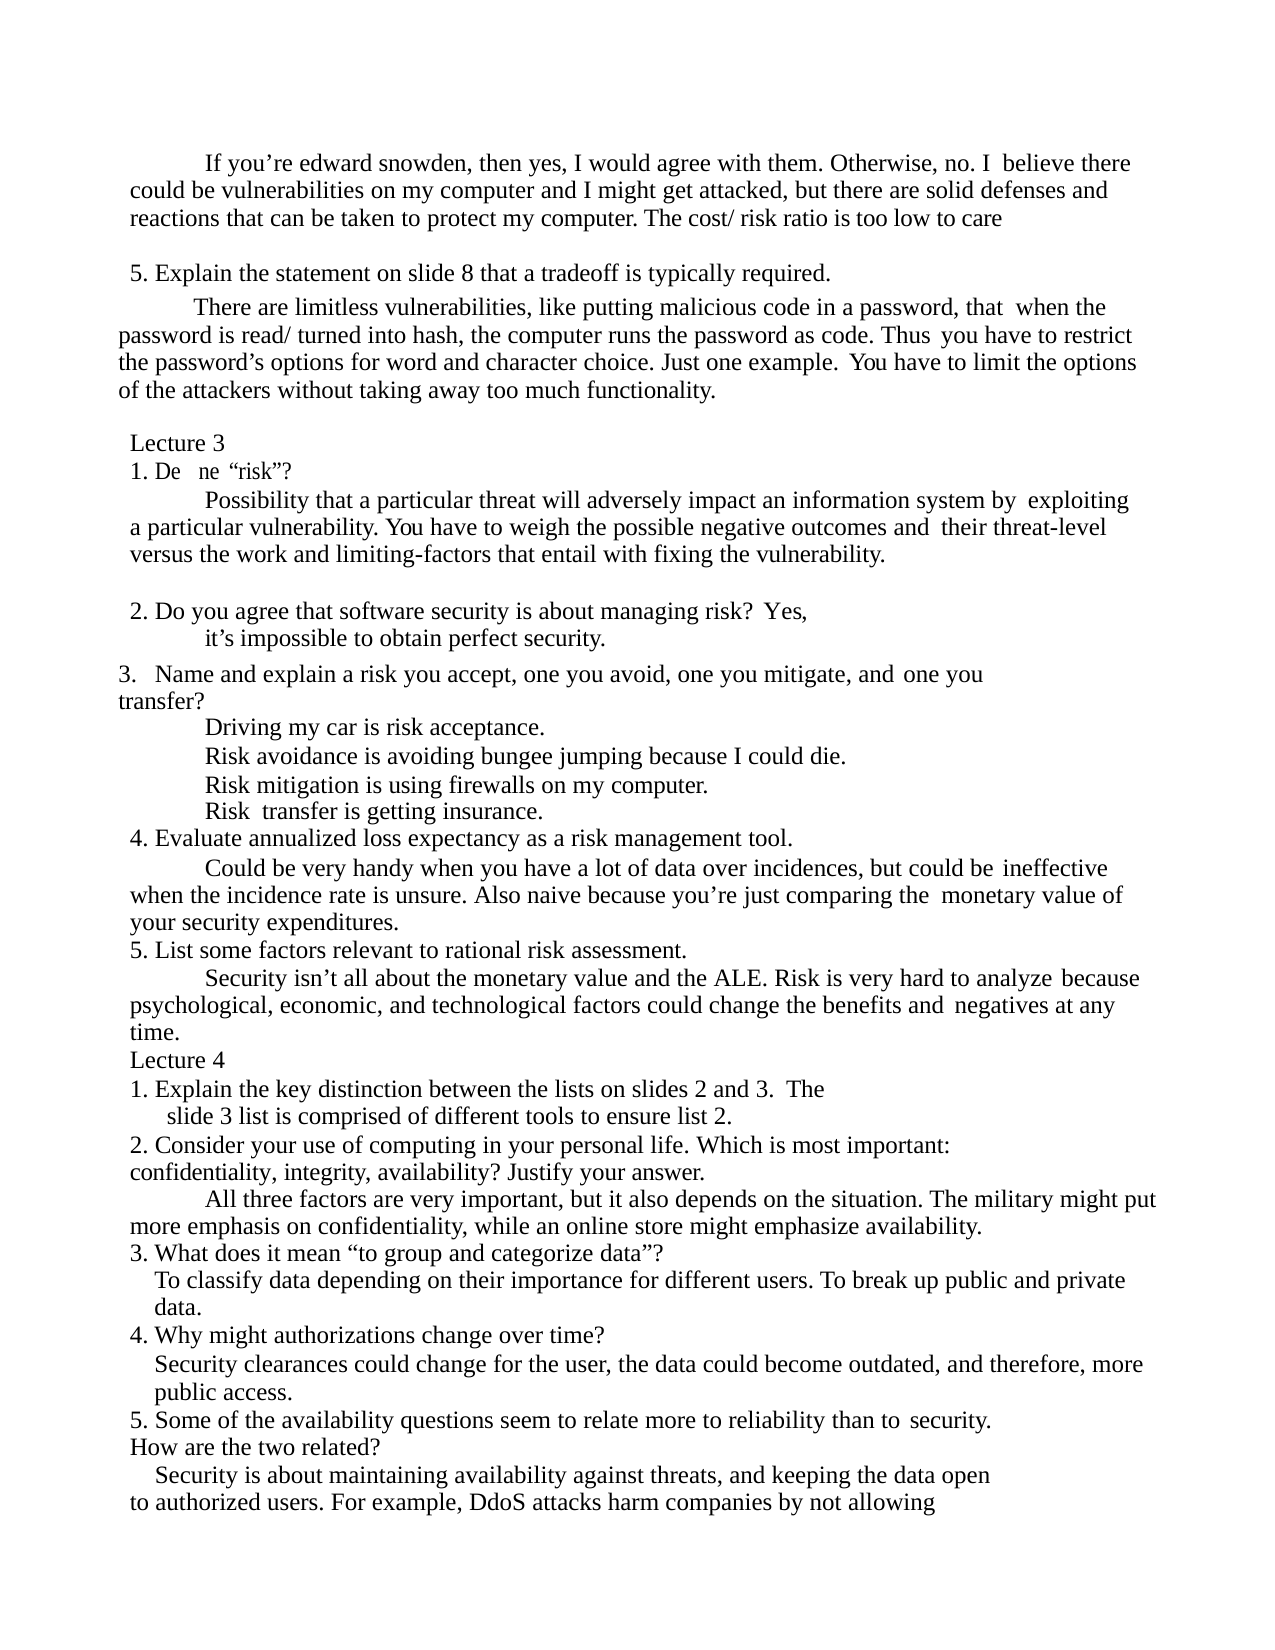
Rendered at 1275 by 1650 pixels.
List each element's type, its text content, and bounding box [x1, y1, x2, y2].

list Explain the statement on slide 8 that a tradeoff is typically required. [129, 258, 1157, 287]
list Why might authorizations change over time? [129, 1322, 1157, 1349]
list Do you agree that software security is about managing risk? Yes, it’s impossible to obtain perfect security. [129, 597, 839, 652]
text Lecture 4 [129, 1047, 1157, 1074]
text Security clearances could change for the user, the data could become outdated, and therefore, more public access. [129, 1350, 1157, 1406]
list Security is about maintaining availability against threats, and keeping the data open to authorized users. For example, DdoS attacks harm companies by not allowing [129, 1462, 995, 1516]
text Possibility that a particular threat will adversely impact an information system by exploiting a particular vulnerability. You have to weigh the possible negative outcomes and their threat-level versus the work and limiting-factors that entail with fixing the vulnerability. [129, 487, 1144, 568]
text Risk avoidance is avoiding bungee jumping because I could die. [204, 741, 964, 769]
text Risk transfer is getting insurance. [204, 799, 1157, 824]
list Evaluate annualized loss expectancy as a risk management tool. [129, 824, 1157, 852]
text Security isn’t all about the monetary value and the ALE. Risk is very hard to analyze because psychological, economic, and technological factors could change the benefits and negatives at any time. [129, 965, 1157, 1046]
text Risk mitigation is using firewalls on my computer. [204, 770, 964, 798]
text If you’re edward snowden, then yes, I would agree with them. Otherwise, no. I believe there could be vulnerabilities on my computer and I might get attacked, but there are solid defenses and reactions that can be taken to protect my computer. The cost/ risk ratio is too low to care [129, 148, 1132, 232]
text Could be very handy when you have a lot of data over incidences, but could be ineffective when the incidence rate is unsure. Also naive because you’re just comparing the monetary value of your security expenditures. [129, 854, 1147, 936]
list Some of the availability questions seem to relate more to reliability than to security. How are the two related? [129, 1407, 995, 1461]
list What does it mean “to group and categorize data”? [129, 1240, 1157, 1267]
list Name and explain a risk you accept, one you avoid, one you mitigate, and one you transfer? [118, 660, 988, 714]
text There are limitless vulnerabilities, like putting malicious code in a password, that when the password is read/ turned into hash, the computer runs the password as code. Thus you have to restrict the password’s options for word and character choice. Just one example. You have to limit the options of the attackers without taking away too much functionality. [118, 292, 1144, 404]
list Explain the key distinction between the lists on slides 2 and 3. The slide 3 list is comprised of different tools to ensure list 2. [129, 1075, 873, 1129]
text All three factors are very important, but it also depends on the situation. The military might put more emphasis on confidentiality, while an online store might emphasize availability. [129, 1186, 1157, 1240]
text Driving my car is risk acceptance. [204, 714, 1157, 741]
list List some factors relevant to rational risk assessment. [129, 936, 1157, 964]
list To classify data depending on their importance for different users. To break up public and private data. [129, 1267, 1157, 1321]
text Lecture 3 [129, 429, 1157, 457]
list Dene “risk”? [129, 457, 1157, 485]
list Consider your use of computing in your personal life. Which is most important: confidentiality, integrity, availability? Justify your answer. [129, 1132, 1045, 1186]
